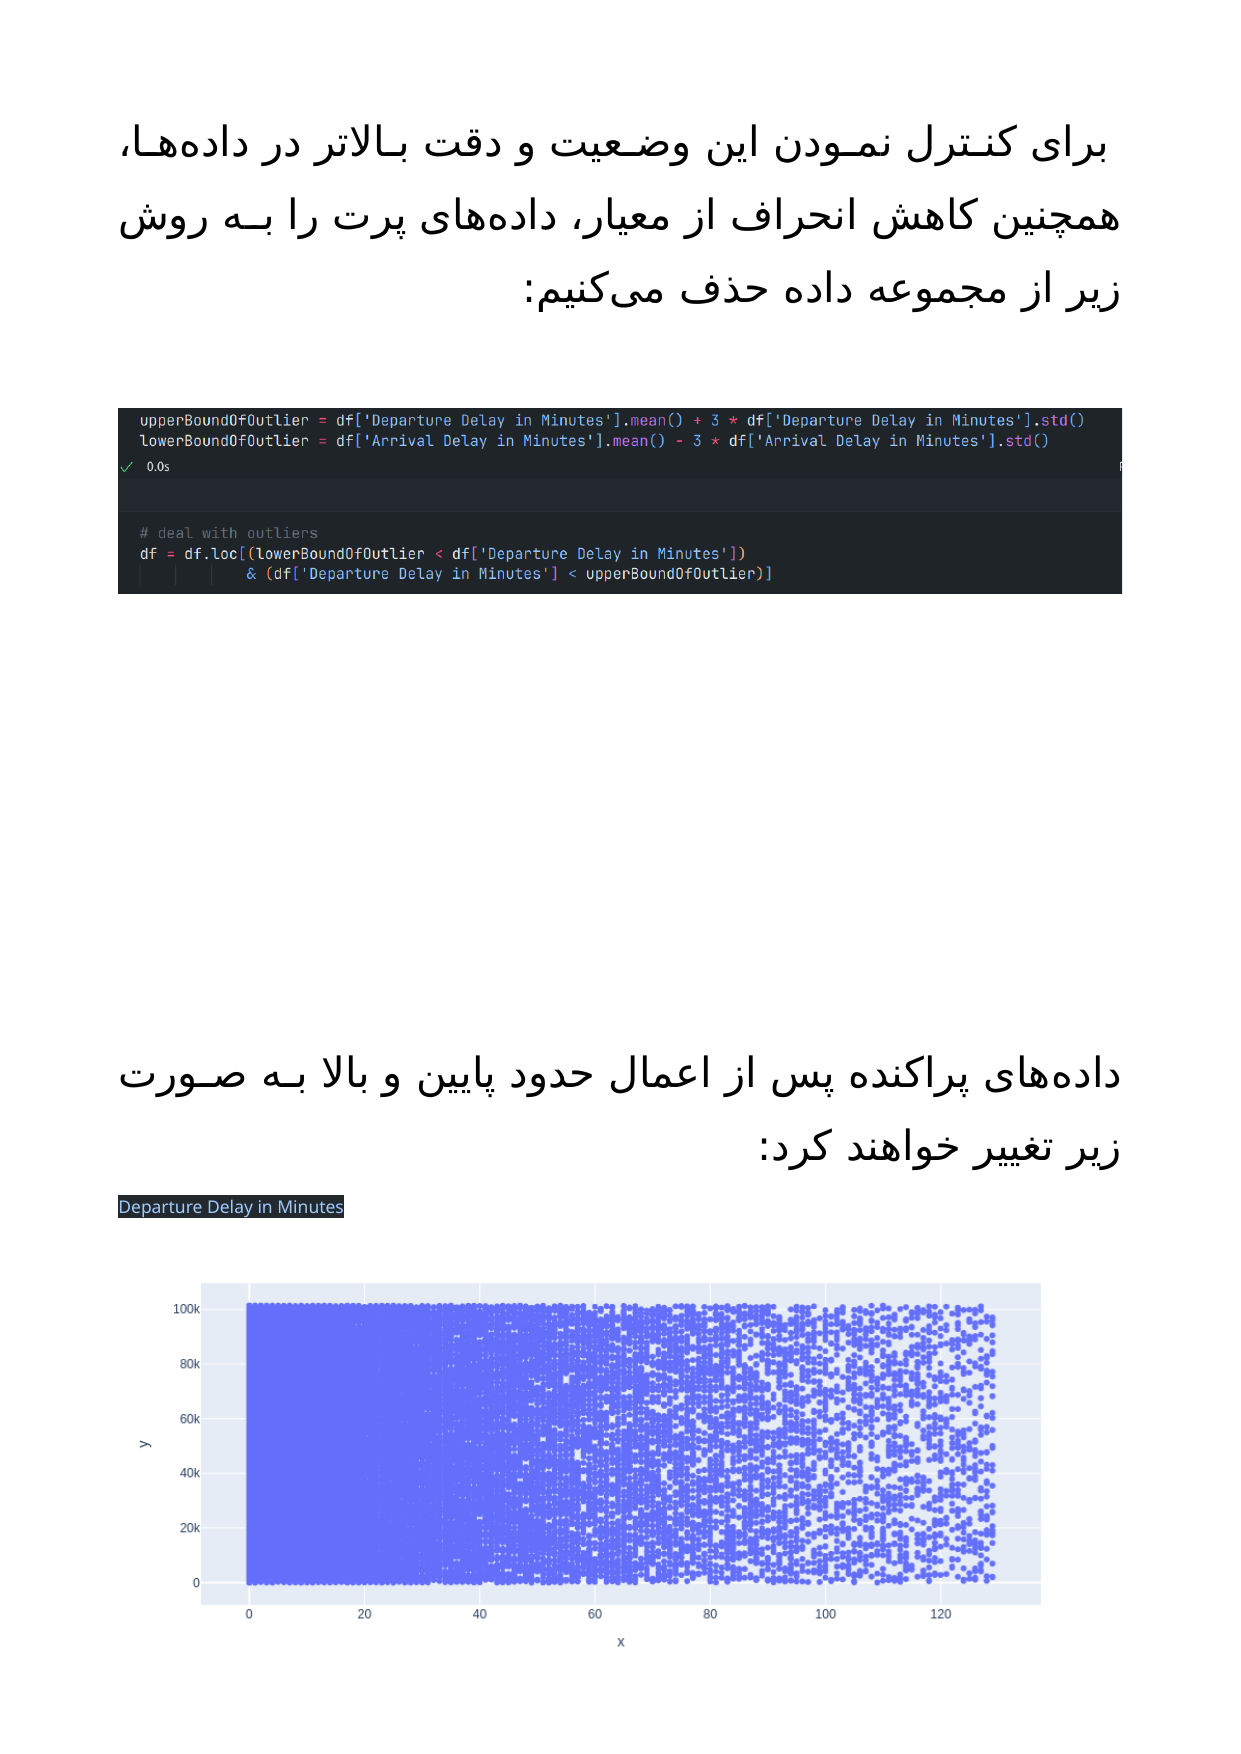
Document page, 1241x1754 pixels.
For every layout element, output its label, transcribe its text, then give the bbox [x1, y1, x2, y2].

text Departure Delay in Minutes [118, 1194, 1122, 1218]
picture [118, 1221, 1123, 1688]
text برای کنترل نمودن این وضعیت و دقت بالاتر در داده‌ها، همچنین کاهش انحراف از معیار، داده‌های پرت را به روش زیر از مجموعه داده حذف می‌کنیم: [118, 118, 1122, 312]
text داده‌های پراکنده پس از اعمال حدود پایین و بالا به صورت زیر تغییر خواهند کرد: [118, 1049, 1122, 1170]
picture [118, 408, 1123, 594]
